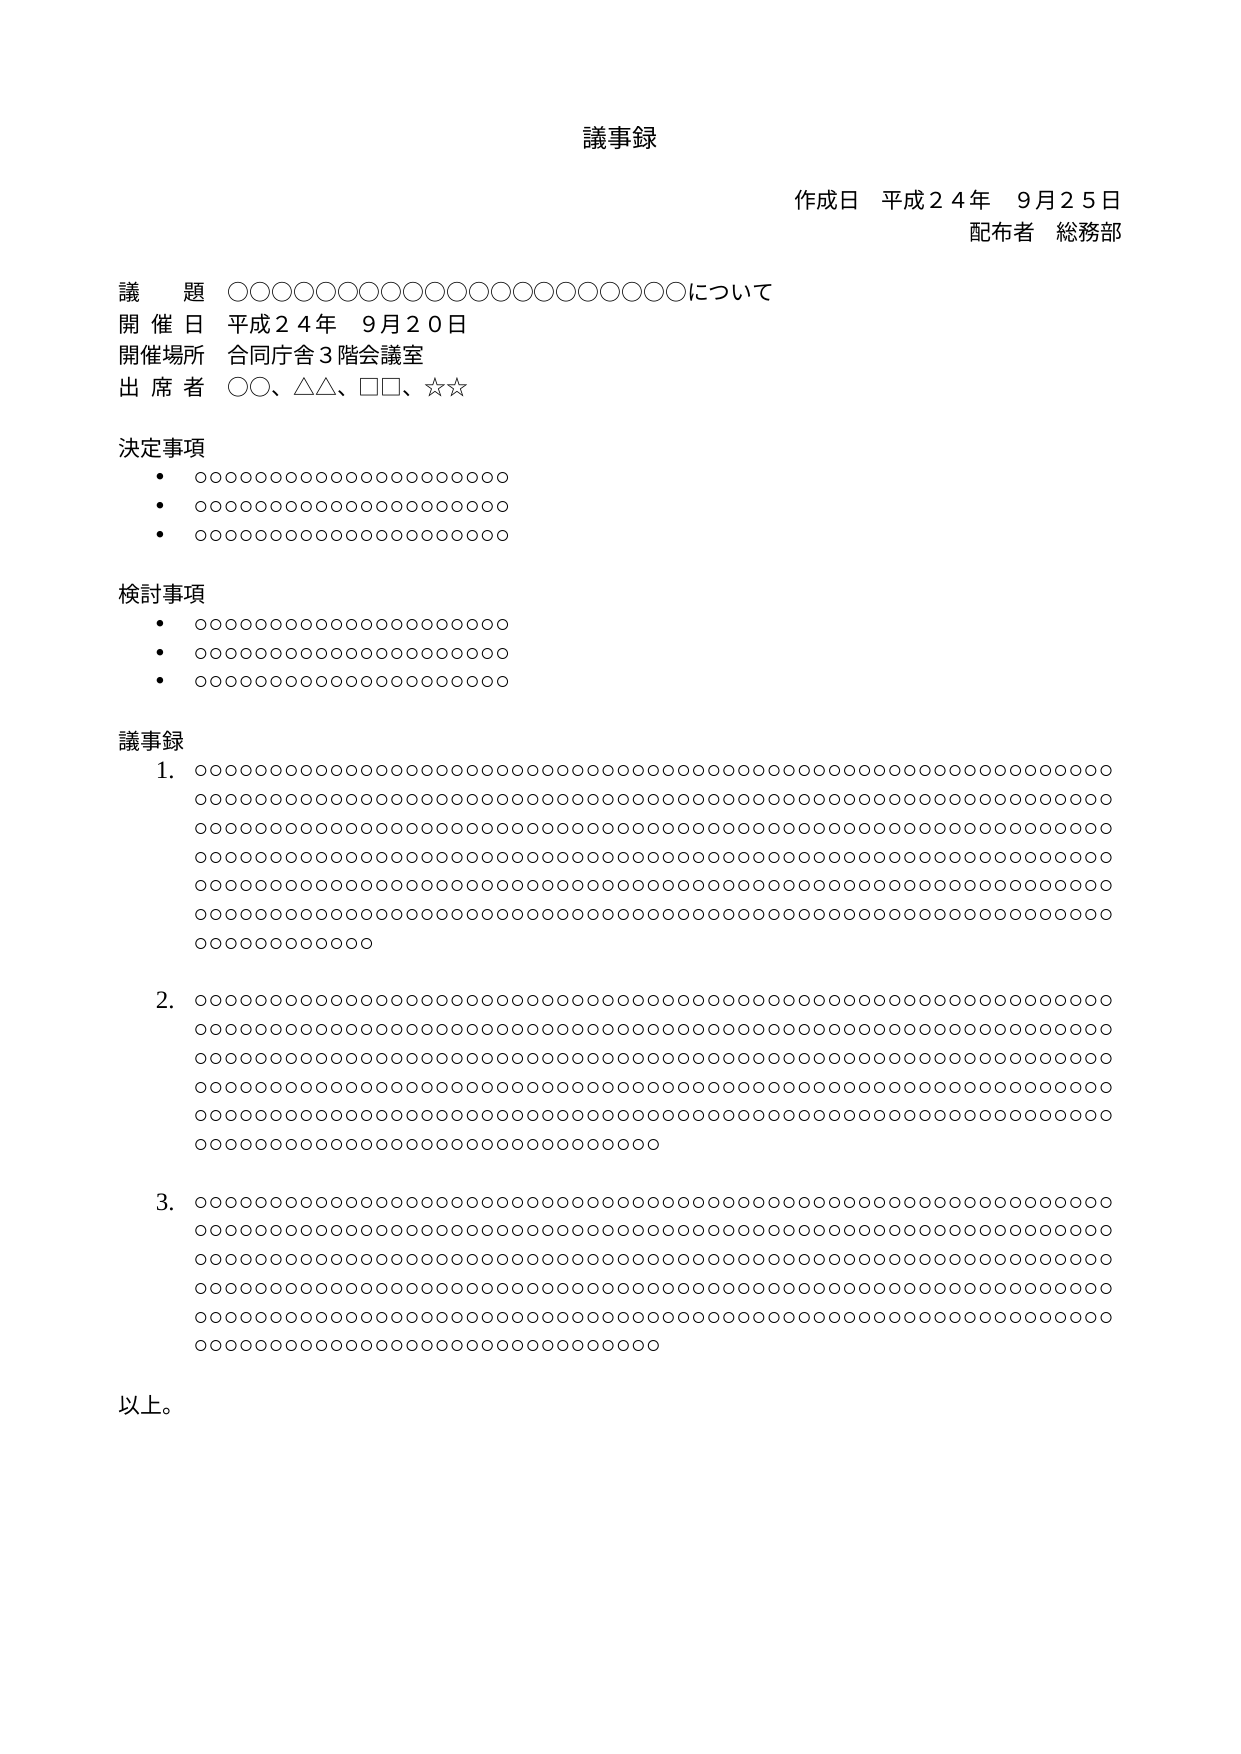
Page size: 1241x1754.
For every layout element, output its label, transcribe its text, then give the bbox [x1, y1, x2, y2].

text 開催場所 合同庁舎３階会議室 [118, 338, 1122, 370]
text 議 題 ○○○○○○○○○○○○○○○○○○○○○について [118, 275, 1122, 307]
list ○○○○○○○○○○○○○○○○○○○○○ [156, 609, 1122, 638]
list ○○○○○○○○○○○○○○○○○○○○○ [156, 638, 1122, 666]
text 配布者 総務部 [118, 215, 1122, 246]
text 作成日 平成２４年 ９月２５日 [118, 183, 1122, 215]
text 以上。 [118, 1388, 1122, 1420]
text 開 催 日 平成２４年 ９月２０日 [118, 307, 1122, 338]
list ○○○○○○○○○○○○○○○○○○○○○ [156, 666, 1122, 695]
text 出 席 者 ○○、△△、□□、☆☆ [118, 370, 1122, 402]
list ○○○○○○○○○○○○○○○○○○○○○ [156, 520, 1122, 548]
text 決定事項 [118, 431, 1122, 462]
text 議事録 [118, 118, 1122, 154]
list ○○○○○○○○○○○○○○○○○○○○○ [156, 491, 1122, 520]
list ○○○○○○○○○○○○○○○○○○○○○○○○○○○○○○○○○○○○○○○○○○○○○○○○○○○○○○○○○○○○○○○○○○○○○○○○○○○○○○○○○○○○○○○○○○○○○○○○○○○○○○○○○○○○○○○○○○○○○○○○○○○○○○○○○○○○○○○○○○○○○○○○○○○○○○○○○○○○○○○○○○○○○○○○○○○○○○○○○○○○○○○○○○○○○○○○○○○○○○○○○○○○○○○○○○○○○○○○○○○○○○○○○○○○○○○○○○○○○○○○○○○○○○○○○○○○○○○○○○○○○○○○○○○○○○○○○○○○○○○○○○○○○○○○○○○○○○○○○○○○○○○○○○○○○○○○○○○○○○○○○○○○○○○○○○○○○○○○○○○○○○○○○○○○○○○○○○○○○○○○○○○○○○○○○○○○○○○○○○ [156, 756, 1122, 986]
text 検討事項 [118, 577, 1122, 609]
list ○○○○○○○○○○○○○○○○○○○○○ [156, 462, 1122, 491]
list ○○○○○○○○○○○○○○○○○○○○○○○○○○○○○○○○○○○○○○○○○○○○○○○○○○○○○○○○○○○○○○○○○○○○○○○○○○○○○○○○○○○○○○○○○○○○○○○○○○○○○○○○○○○○○○○○○○○○○○○○○○○○○○○○○○○○○○○○○○○○○○○○○○○○○○○○○○○○○○○○○○○○○○○○○○○○○○○○○○○○○○○○○○○○○○○○○○○○○○○○○○○○○○○○○○○○○○○○○○○○○○○○○○○○○○○○○○○○○○○○○○○○○○○○○○○○○○○○○○○○○○○○○○○○○○○○○○○○○○○○○○○○○○○○○○○○○○○○○○○○○○○○○○○○○○○○○○○○○○○○○○○○○○○○○○○○○○○○ [156, 986, 1122, 1187]
list ○○○○○○○○○○○○○○○○○○○○○○○○○○○○○○○○○○○○○○○○○○○○○○○○○○○○○○○○○○○○○○○○○○○○○○○○○○○○○○○○○○○○○○○○○○○○○○○○○○○○○○○○○○○○○○○○○○○○○○○○○○○○○○○○○○○○○○○○○○○○○○○○○○○○○○○○○○○○○○○○○○○○○○○○○○○○○○○○○○○○○○○○○○○○○○○○○○○○○○○○○○○○○○○○○○○○○○○○○○○○○○○○○○○○○○○○○○○○○○○○○○○○○○○○○○○○○○○○○○○○○○○○○○○○○○○○○○○○○○○○○○○○○○○○○○○○○○○○○○○○○○○○○○○○○○○○○○○○○○○○○○○○○○○○○○○○○○○○ [156, 1187, 1122, 1388]
text 議事録 [118, 724, 1122, 756]
